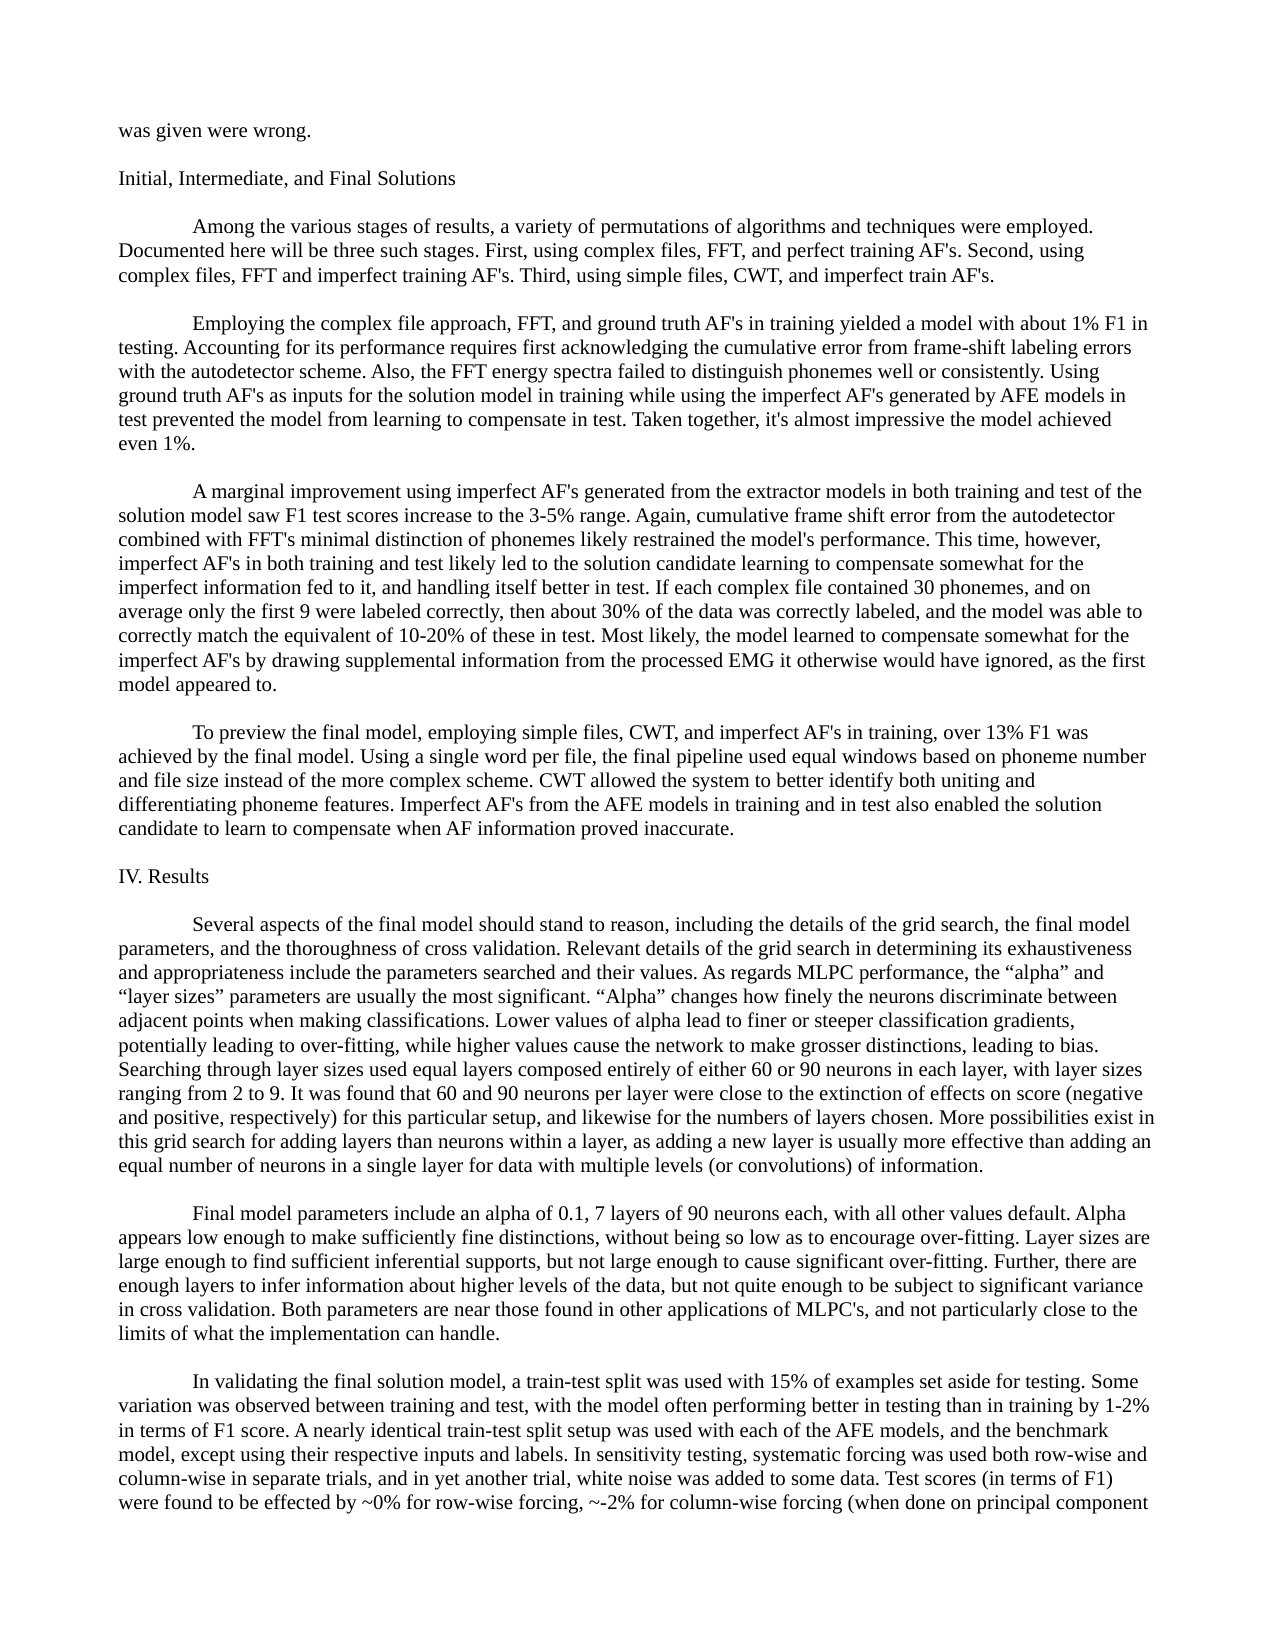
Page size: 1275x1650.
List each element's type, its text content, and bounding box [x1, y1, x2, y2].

text Several aspects of the final model should stand to reason, including the details of the grid search, the final model parameters, and the thoroughness of cross validation. Relevant details of the grid search in determining its exhaustiveness and appropriateness include the parameters searched and their values. As regards MLPC performance, the “alpha” and “layer sizes” parameters are usually the most significant. “Alpha” changes how finely the neurons discriminate between adjacent points when making classifications. Lower values of alpha lead to finer or steeper classification gradients, potentially leading to over-fitting, while higher values cause the network to make grosser distinctions, leading to bias. Searching through layer sizes used equal layers composed entirely of either 60 or 90 neurons in each layer, with layer sizes ranging from 2 to 9. It was found that 60 and 90 neurons per layer were close to the extinction of effects on score (negative and positive, respectively) for this particular setup, and likewise for the numbers of layers chosen. More possibilities exist in this grid search for adding layers than neurons within a layer, as adding a new layer is usually more effective than adding an equal number of neurons in a single layer for data with multiple levels (or convolutions) of information. [118, 912, 1157, 1177]
text In validating the final solution model, a train-test split was used with 15% of examples set aside for testing. Some variation was observed between training and test, with the model often performing better in testing than in training by 1-2% in terms of F1 score. A nearly identical train-test split setup was used with each of the AFE models, and the benchmark model, except using their respective inputs and labels. In sensitivity testing, systematic forcing was used both row-wise and column-wise in separate trials, and in yet another trial, white noise was added to some data. Test scores (in terms of F1) were found to be effected by ~0% for row-wise forcing, ~-2% for column-wise forcing (when done on principal component [118, 1369, 1157, 1514]
text A marginal improvement using imperfect AF's generated from the extractor models in both training and test of the solution model saw F1 test scores increase to the 3-5% range. Again, cumulative frame shift error from the autodetector combined with FFT's minimal distinction of phonemes likely restrained the model's performance. This time, however, imperfect AF's in both training and test likely led to the solution candidate learning to compensate somewhat for the imperfect information fed to it, and handling itself better in test. If each complex file contained 30 phonemes, and on average only the first 9 were labeled correctly, then about 30% of the data was correctly labeled, and the model was able to correctly match the equivalent of 10-20% of these in test. Most likely, the model learned to compensate somewhat for the imperfect AF's by drawing supplemental information from the processed EMG it otherwise would have ignored, as the first model appeared to. [118, 479, 1157, 696]
text Initial, Intermediate, and Final Solutions [118, 166, 1157, 190]
text Final model parameters include an alpha of 0.1, 7 layers of 90 neurons each, with all other values default. Alpha appears low enough to make sufficiently fine distinctions, without being so low as to encourage over-fitting. Layer sizes are large enough to find sufficient inferential supports, but not large enough to cause significant over-fitting. Further, there are enough layers to infer information about higher levels of the data, but not quite enough to be subject to significant variance in cross validation. Both parameters are near those found in other applications of MLPC's, and not particularly close to the limits of what the implementation can handle. [118, 1201, 1157, 1345]
text IV. Results [118, 864, 1157, 888]
text To preview the final model, employing simple files, CWT, and imperfect AF's in training, over 13% F1 was achieved by the final model. Using a single word per file, the final pipeline used equal windows based on phoneme number and file size instead of the more complex scheme. CWT allowed the system to better identify both uniting and differentiating phoneme features. Imperfect AF's from the AFE models in training and in test also enabled the solution candidate to learn to compensate when AF information proved inaccurate. [118, 720, 1157, 840]
text Among the various stages of results, a variety of permutations of algorithms and techniques were employed. Documented here will be three such stages. First, using complex files, FFT, and perfect training AF's. Second, using complex files, FFT and imperfect training AF's. Third, using simple files, CWT, and imperfect train AF's. [118, 214, 1157, 287]
text was given were wrong. [118, 118, 1157, 142]
text Employing the complex file approach, FFT, and ground truth AF's in training yielded a model with about 1% F1 in testing. Accounting for its performance requires first acknowledging the cumulative error from frame-shift labeling errors with the autodetector scheme. Also, the FFT energy spectra failed to distinguish phonemes well or consistently. Using ground truth AF's as inputs for the solution model in training while using the imperfect AF's generated by AFE models in test prevented the model from learning to compensate in test. Taken together, it's almost impressive the model achieved even 1%. [118, 311, 1157, 455]
